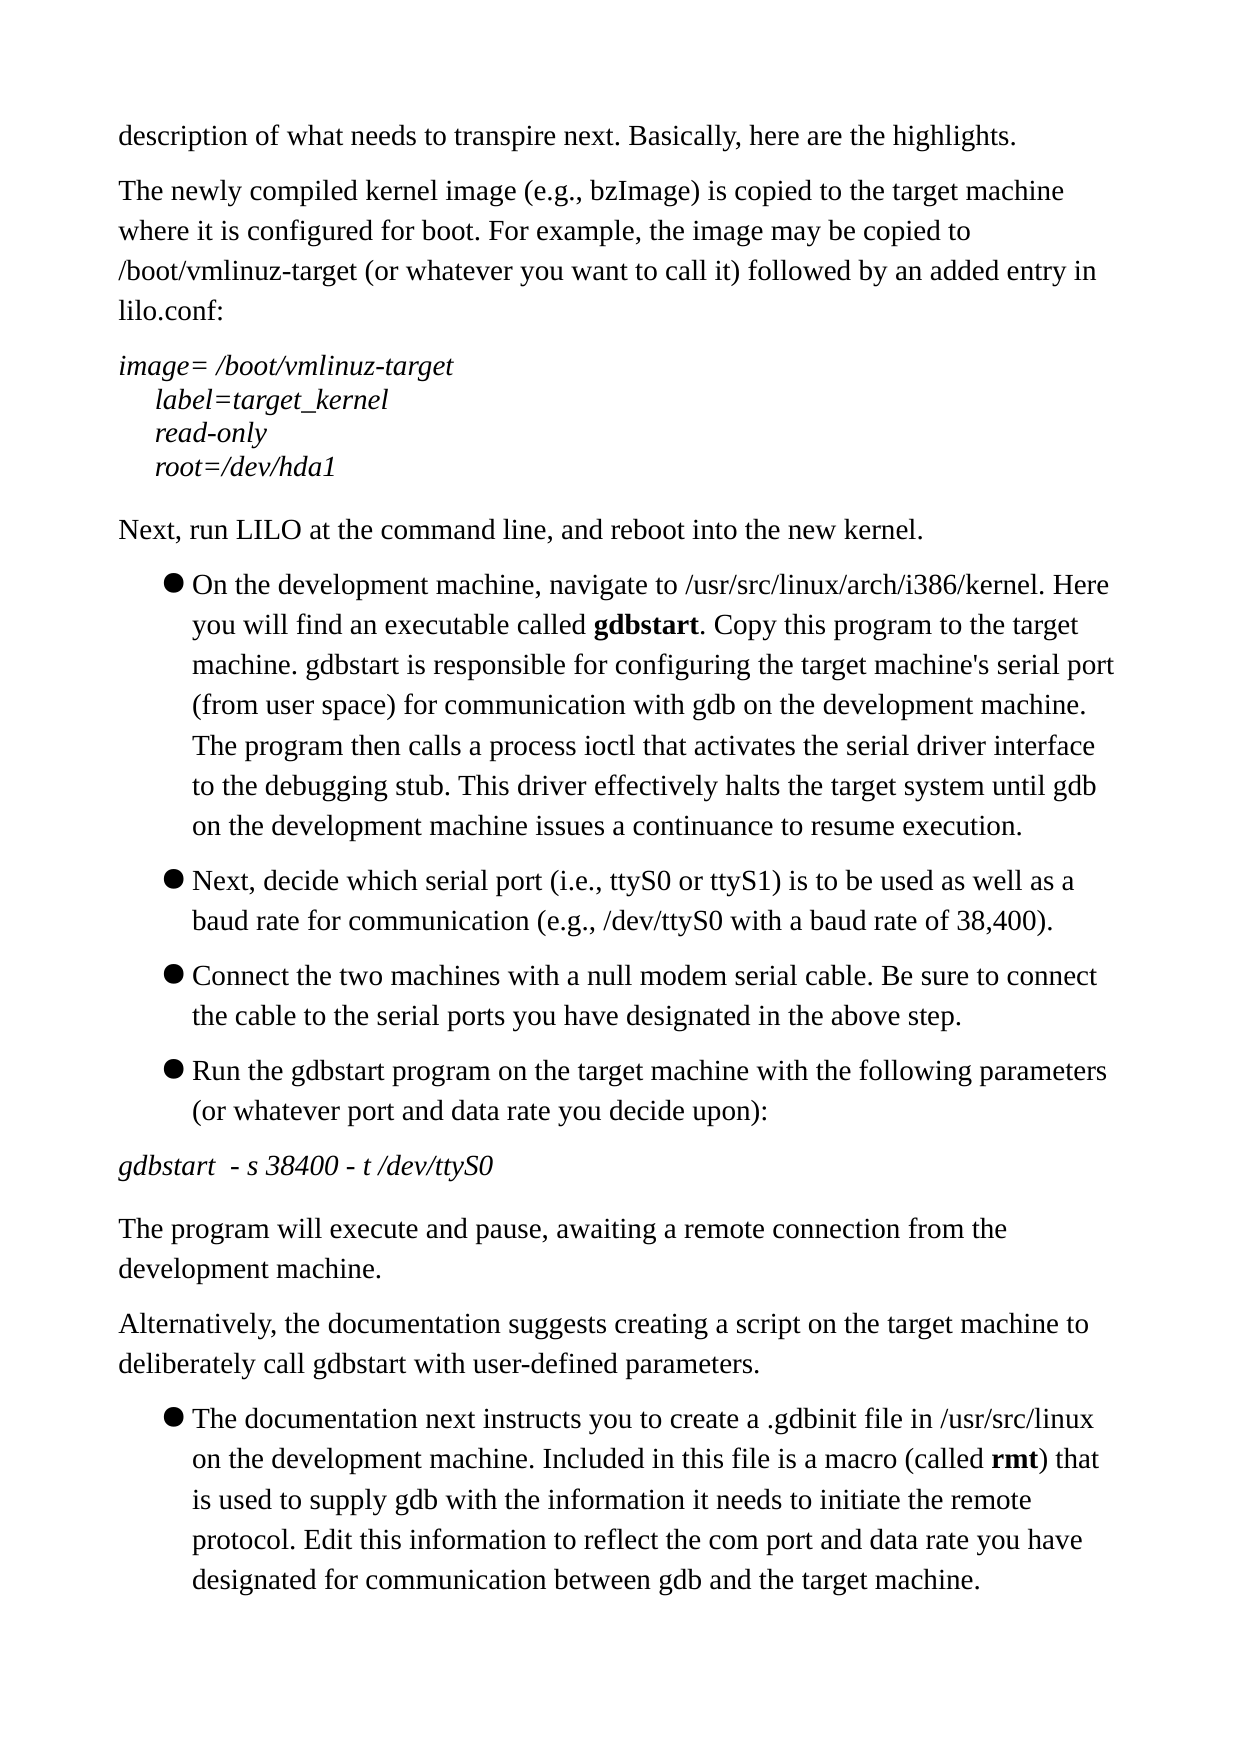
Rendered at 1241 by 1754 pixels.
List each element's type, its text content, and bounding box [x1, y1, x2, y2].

list Connect the two machines with a null modem serial cable. Be sure to connect the cable to the serial ports you have designated in the above step. [162, 958, 1122, 1032]
list Next, decide which serial port (i.e., ttyS0 or ttyS1) is to be used as well as a baud rate for communication (e.g., /dev/ttyS0 with a baud rate of 38,400). [162, 863, 1122, 937]
text description of what needs to transpire next. Basically, here are the highlights. [118, 118, 1122, 152]
text Alternatively, the documentation suggests creating a script on the target machine to deliberately call gdbstart with user-defined parameters. [118, 1306, 1122, 1380]
text The program will execute and pause, awaiting a remote connection from the development machine. [118, 1211, 1122, 1285]
text The newly compiled kernel image (e.g., bzImage) is copied to the target machine where it is configured for boot. For example, the image may be copied to /boot/vmlinuz-target (or whatever you want to call it) followed by an added entry in lilo.conf: [118, 173, 1122, 327]
text read-only [118, 415, 1122, 449]
text Next, run LILO at the command line, and reboot into the new kernel. [118, 512, 1122, 546]
text gdbstart - s 38400 - t /dev/ttyS0 [118, 1148, 1122, 1182]
text label=target_kernel [118, 382, 1122, 415]
list The documentation next instructs you to create a .gdbinit file in /usr/src/linux on the development machine. Included in this file is a macro (called rmt) that is used to supply gdb with the information it needs to initiate the remote protocol. Edit this information to reflect the com port and data rate you have designated for communication between gdb and the target machine. [162, 1401, 1122, 1596]
text root=/dev/hda1 [118, 449, 1122, 482]
text image= /boot/vmlinuz-target [118, 348, 1122, 382]
list Run the gdbstart program on the target machine with the following parameters (or whatever port and data rate you decide upon): [162, 1053, 1122, 1127]
list On the development machine, navigate to /usr/src/linux/arch/i386/kernel. Here you will find an executable called gdbstart. Copy this program to the target machine. gdbstart is responsible for configuring the target machine's serial port (from user space) for communication with gdb on the development machine. The program then calls a process ioctl that activates the serial driver interface to the debugging stub. This driver effectively halts the target system until gdb on the development machine issues a continuance to resume execution. [162, 567, 1122, 842]
